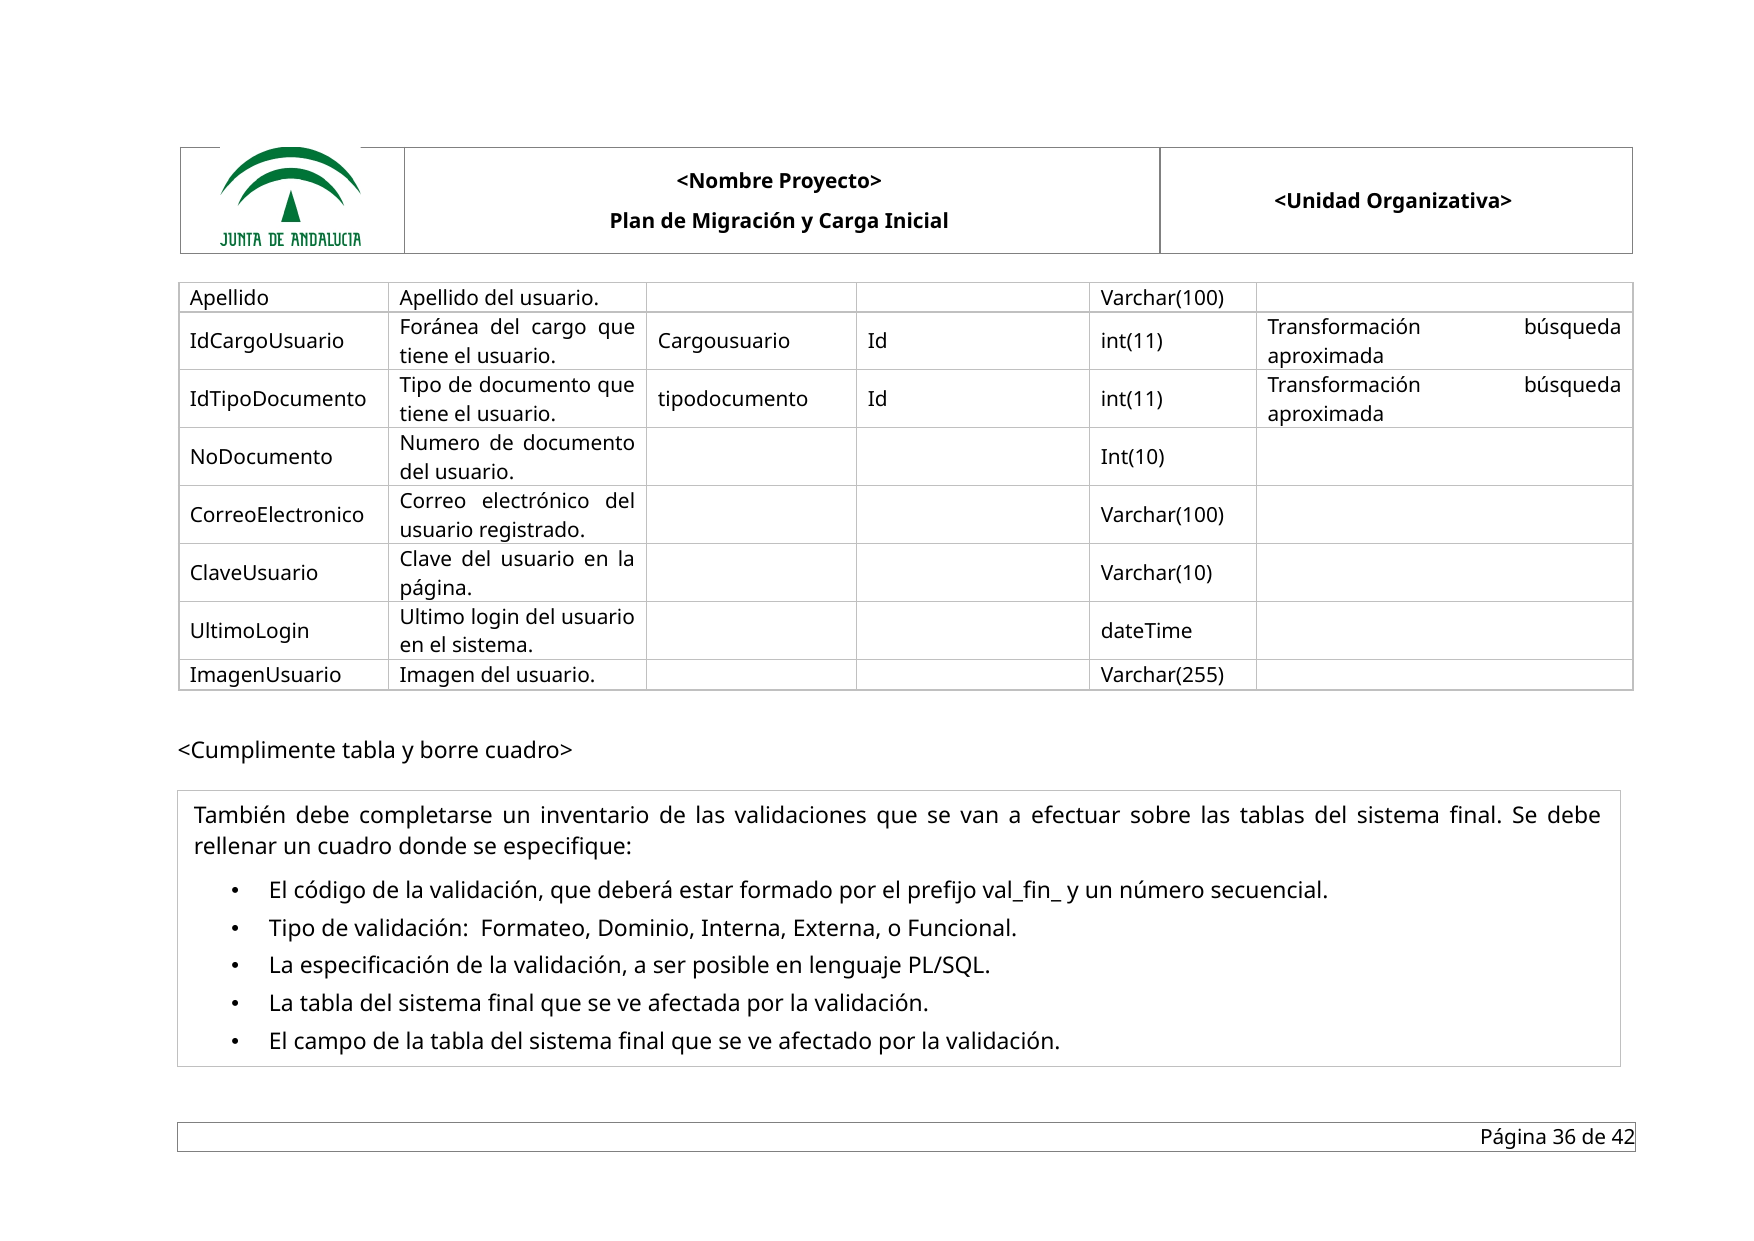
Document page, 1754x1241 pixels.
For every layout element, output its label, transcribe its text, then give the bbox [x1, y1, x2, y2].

table_cell [1257, 544, 1632, 601]
list La especificación de la validación, a ser posible en lenguaje PL/SQL. [231, 949, 1604, 981]
list La tabla del sistema final que se ve afectada por la validación. [231, 987, 1604, 1018]
table_cell [857, 283, 1089, 311]
table_cell Transformación búsqueda aproximada [1257, 313, 1632, 369]
table_cell [1257, 486, 1632, 543]
table_cell [857, 544, 1089, 601]
table_cell [857, 660, 1089, 688]
list El código de la validación, que deberá estar formado por el prefijo val_fin_ y un número secuencial. [231, 874, 1604, 905]
table_cell Ultimo login del usuario en el sistema. [389, 602, 646, 659]
table_cell IdTipoDocumento [180, 370, 388, 427]
table_cell Imagen del usuario. [389, 660, 646, 688]
table_cell [1257, 428, 1632, 485]
table_cell [1257, 660, 1632, 688]
table_cell [857, 486, 1089, 543]
list Tipo de validación: Formateo, Dominio, Interna, Externa, o Funcional. [231, 912, 1604, 943]
table_cell Varchar(100) [1090, 283, 1256, 311]
table_cell ImagenUsuario [180, 660, 388, 688]
table_cell Foránea del cargo que tiene el usuario. [389, 313, 646, 369]
table_cell Cargousuario [647, 313, 856, 369]
table_cell Varchar(10) [1090, 544, 1256, 601]
table_cell dateTime [1090, 602, 1256, 659]
table_cell Clave del usuario en la página. [389, 544, 646, 601]
table_cell Tipo de documento que tiene el usuario. [389, 370, 646, 427]
table_cell IdCargoUsuario [180, 313, 388, 369]
table_cell Varchar(100) [1090, 486, 1256, 543]
table_cell [1257, 602, 1632, 659]
table_cell NoDocumento [180, 428, 388, 485]
table_cell [647, 428, 856, 485]
table_cell Varchar(255) [1090, 660, 1256, 688]
table_cell [857, 602, 1089, 659]
table_cell int(11) [1090, 313, 1256, 369]
table_cell Numero de documento del usuario. [389, 428, 646, 485]
table_cell [647, 544, 856, 601]
table_cell UltimoLogin [180, 602, 388, 659]
table_cell Correo electrónico del usuario registrado. [389, 486, 646, 543]
table_cell [647, 660, 856, 688]
table_cell Id [857, 313, 1089, 369]
table_cell CorreoElectronico [180, 486, 388, 543]
table_cell [1257, 283, 1632, 311]
table_cell [647, 602, 856, 659]
table_cell Transformación búsqueda aproximada [1257, 370, 1632, 427]
table_cell int(11) [1090, 370, 1256, 427]
table_cell Id [857, 370, 1089, 427]
table_cell Apellido [180, 283, 388, 311]
table_cell [647, 486, 856, 543]
table_cell [857, 428, 1089, 485]
text <Cumplimente tabla y borre cuadro> [177, 734, 1636, 765]
text También debe completarse un inventario de las validaciones que se van a efectuar sobre las tablas del sistema final. Se debe rellenar un cuadro donde se especifique: [194, 799, 1604, 862]
table_cell [647, 283, 856, 311]
table_cell ClaveUsuario [180, 544, 388, 601]
table_cell Int(10) [1090, 428, 1256, 485]
table_cell tipodocumento [647, 370, 856, 427]
table_cell Apellido del usuario. [389, 283, 646, 311]
list El campo de la tabla del sistema final que se ve afectado por la validación. [231, 1025, 1604, 1056]
